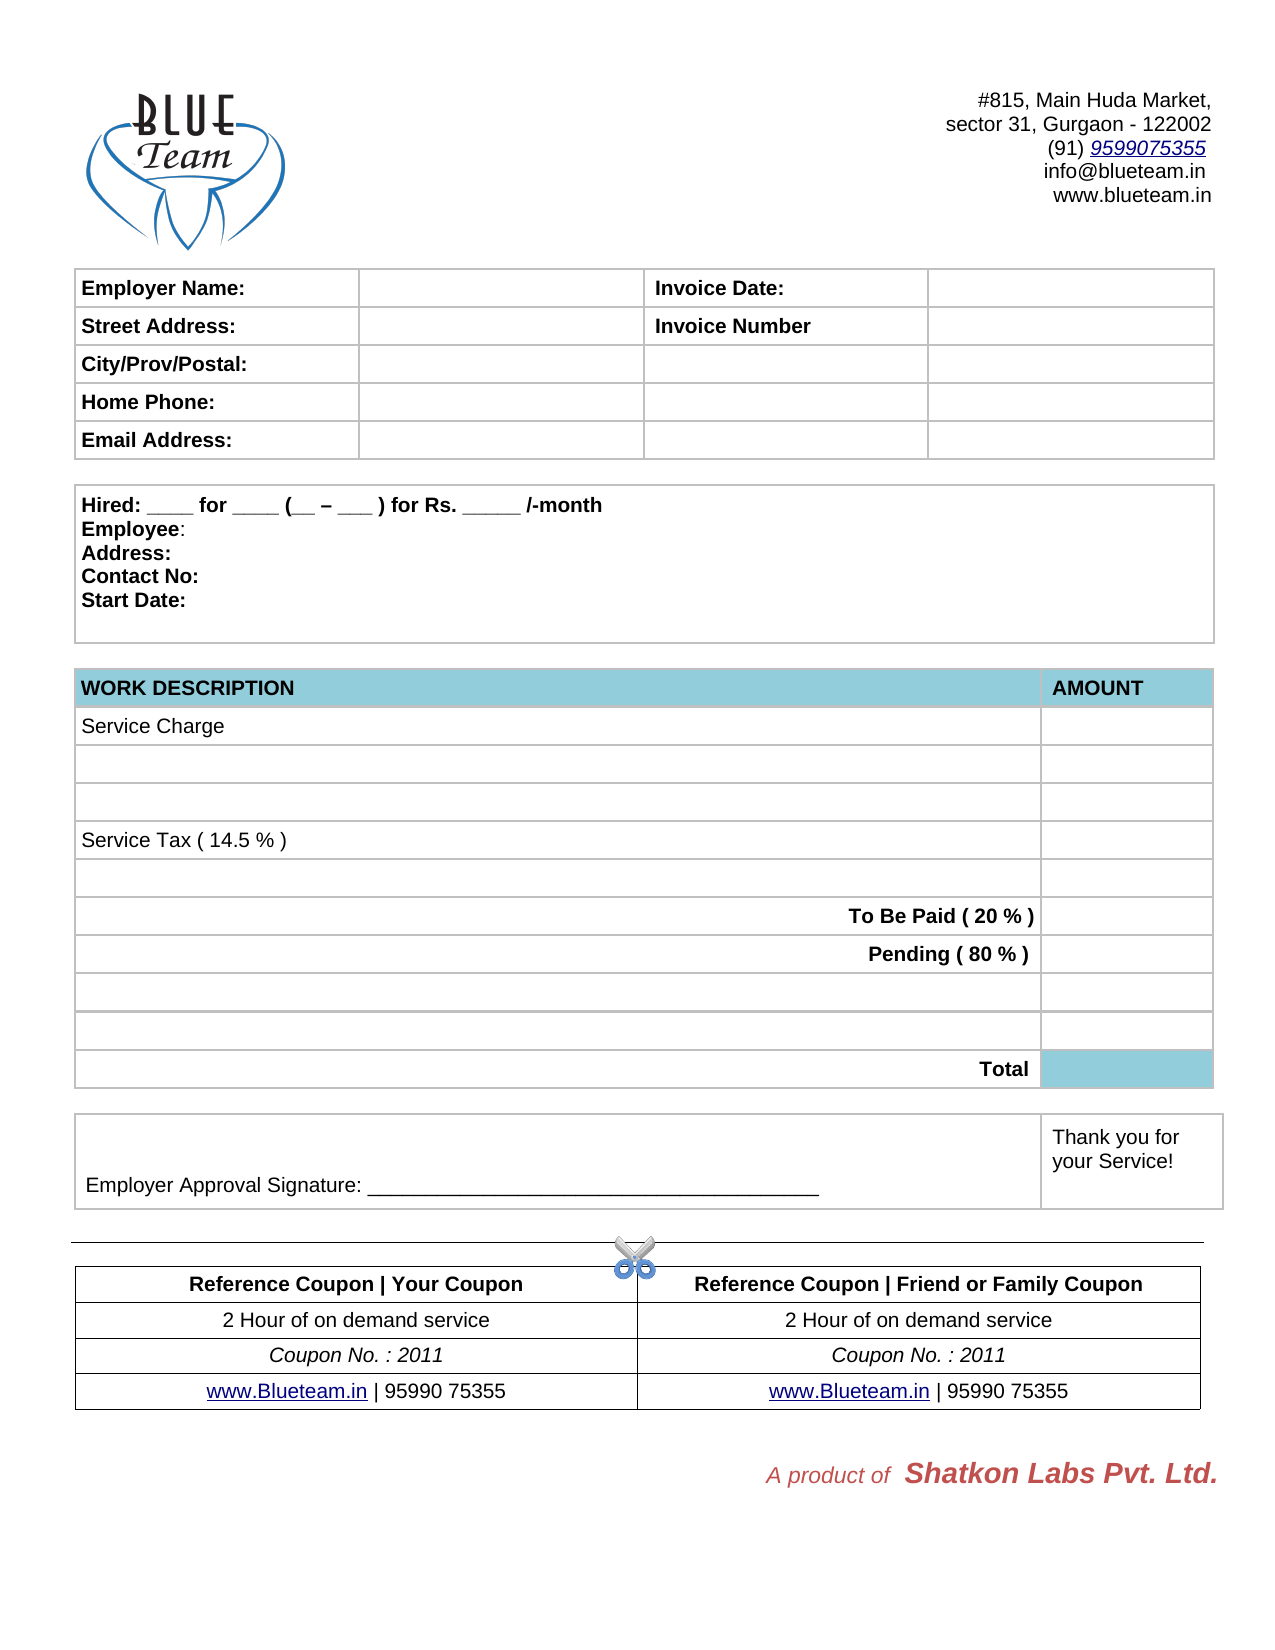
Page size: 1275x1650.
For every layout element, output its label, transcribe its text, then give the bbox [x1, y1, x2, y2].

table_cell [360, 308, 643, 344]
table_cell [360, 422, 643, 458]
table_cell Coupon No. : 2011 [76, 1339, 637, 1373]
table_cell [645, 422, 927, 458]
table_cell Service Tax ( 14.5 % ) [76, 822, 1040, 858]
table_cell [1042, 746, 1212, 782]
table_cell [1042, 708, 1212, 743]
table_header [76, 88, 82, 242]
table_header Thank you for your Service! [1042, 1115, 1222, 1208]
table_cell 2 Hour of on demand service [76, 1303, 637, 1337]
table_cell [645, 346, 927, 382]
table_cell Email Address: [76, 422, 358, 458]
table_header Reference Coupon | Your Coupon [76, 1267, 637, 1302]
table_header Hired: ____ for ____ (__ – ___ ) for Rs. _____ /-month Employee: Address: Contact No: Start Date: [76, 486, 1213, 642]
table_cell [76, 746, 1040, 782]
table_cell Street Address: [76, 308, 358, 344]
table_cell [1042, 974, 1212, 1010]
table_header Invoice Date: [645, 270, 927, 306]
table_header #815, Main Huda Market, sector 31, Gurgaon - 122002 (91) 9599075355 info@blueteam.in www.blueteam.in [663, 77, 1222, 242]
table_cell [1042, 822, 1212, 858]
picture [82, 87, 292, 259]
table_cell City/Prov/Postal: [76, 346, 358, 382]
table_header [929, 270, 1213, 306]
table_cell To Be Paid ( 20 % ) [76, 898, 1040, 934]
table_cell Invoice Number [645, 308, 927, 344]
table_cell Pending ( 80 % ) [76, 936, 1040, 972]
table_header Reference Coupon | Friend or Family Coupon [638, 1267, 1200, 1302]
text A product of Shatkon Labs Pvt. Ltd. [75, 1457, 1259, 1490]
table_cell [929, 384, 1213, 420]
table_cell [1042, 898, 1212, 934]
table_cell [929, 422, 1213, 458]
table_cell Coupon No. : 2011 [638, 1339, 1200, 1373]
table_header Employer Name: [76, 270, 358, 306]
table_cell Home Phone: [76, 384, 358, 420]
table_cell [76, 1013, 1040, 1048]
table_cell [1042, 784, 1212, 820]
table_header [292, 88, 660, 242]
table_cell [1042, 860, 1212, 896]
table_header AMOUNT [1042, 670, 1212, 705]
table_cell [1042, 1051, 1212, 1087]
table_cell [76, 974, 1040, 1010]
table_cell [76, 784, 1040, 820]
table_cell [929, 308, 1213, 344]
table_header WORK DESCRIPTION [76, 670, 1040, 705]
table_cell [76, 860, 1040, 896]
table_cell 2 Hour of on demand service [638, 1303, 1200, 1337]
table_cell [1042, 1013, 1212, 1048]
table_cell Service Charge [76, 708, 1040, 743]
table_cell [929, 346, 1213, 382]
table_cell Total [76, 1051, 1040, 1087]
table_header [360, 270, 643, 306]
table_header [76, 77, 660, 87]
table_cell www.Blueteam.in | 95990 75355 [638, 1374, 1200, 1408]
table_cell www.Blueteam.in | 95990 75355 [76, 1374, 637, 1408]
table_header Employer Approval Signature: _______________________________________ [76, 1115, 1040, 1208]
table_cell [360, 384, 643, 420]
table_cell [360, 346, 643, 382]
table_cell [645, 384, 927, 420]
table_cell [1042, 936, 1212, 972]
